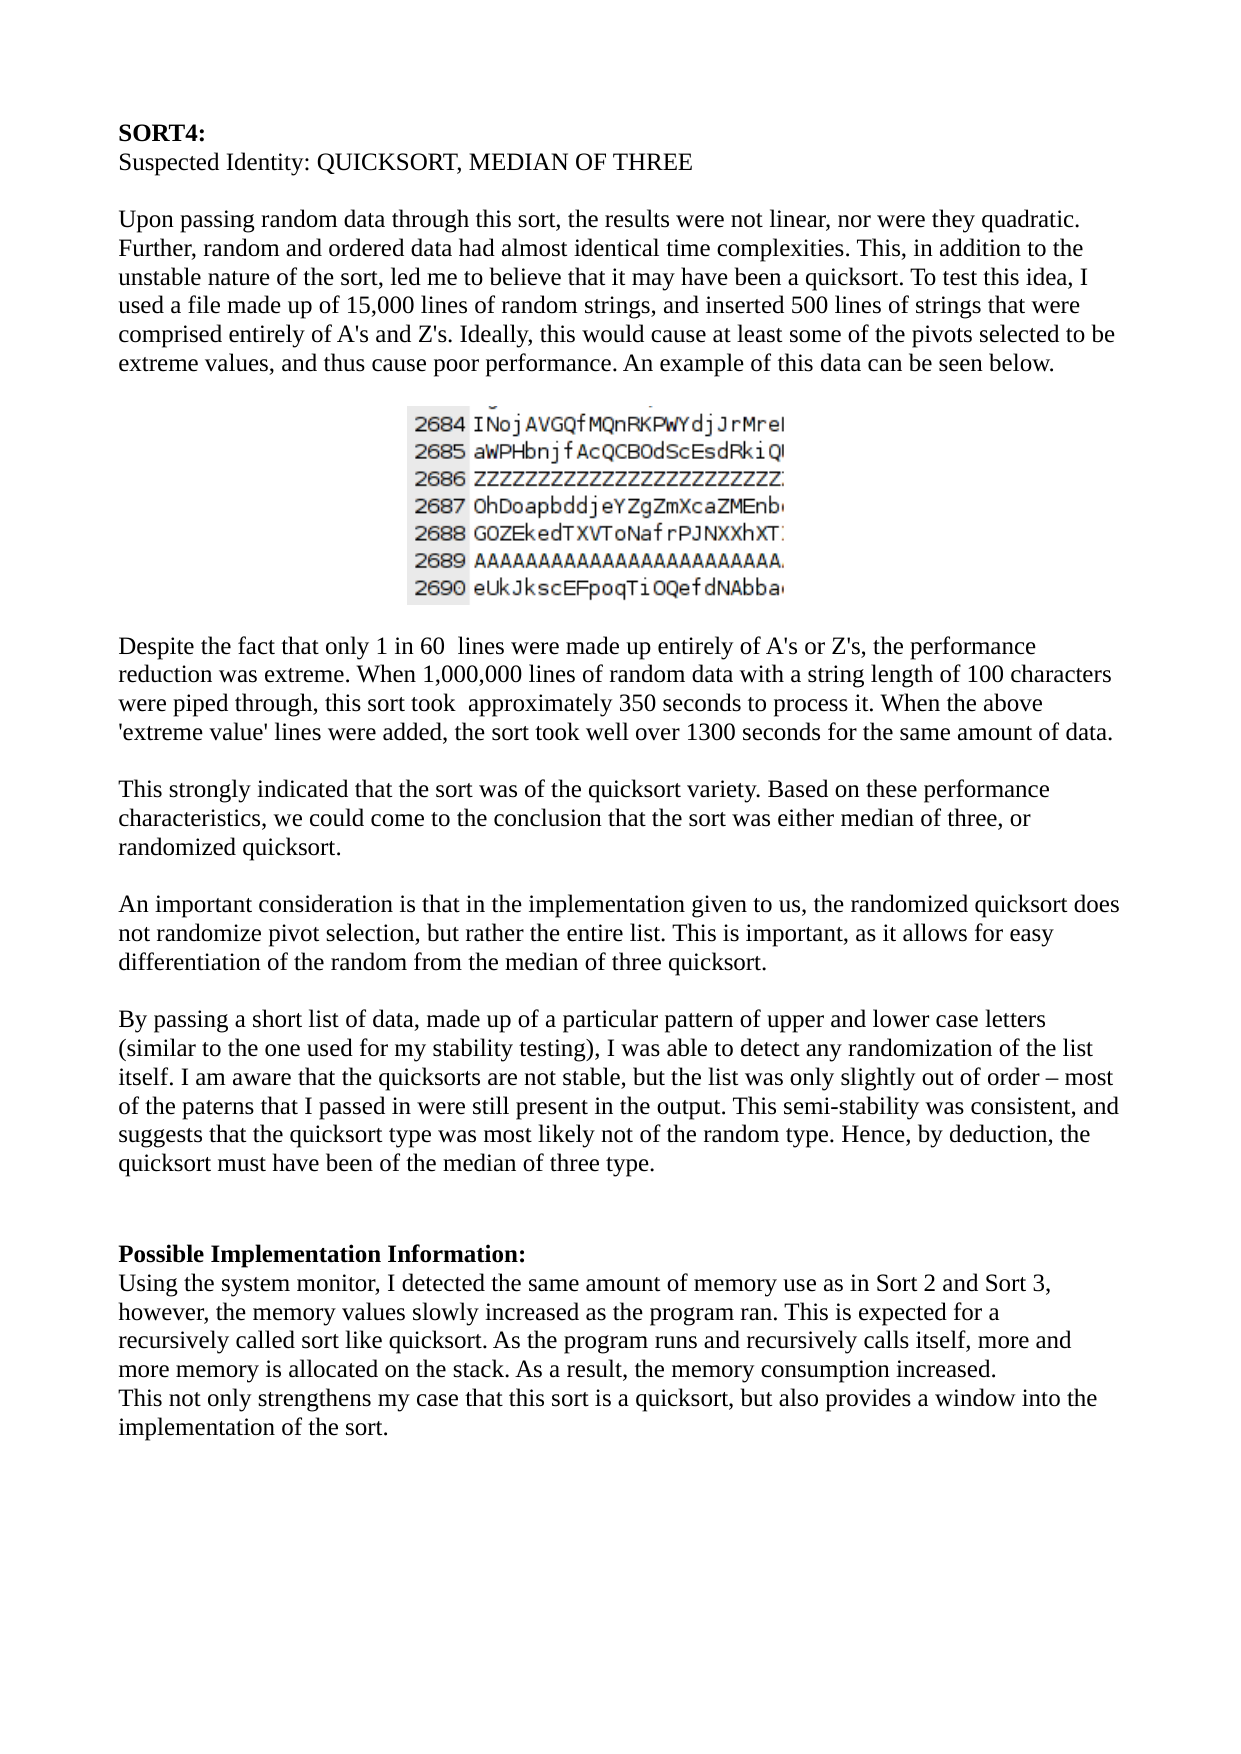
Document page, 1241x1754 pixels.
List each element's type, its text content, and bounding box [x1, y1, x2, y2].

text SORT4: [118, 118, 1122, 147]
text Upon passing random data through this sort, the results were not linear, nor were they quadratic. Further, random and ordered data had almost identical time complexities. This, in addition to the unstable nature of the sort, led me to believe that it may have been a quicksort. To test this idea, I used a file made up of 15,000 lines of random strings, and inserted 500 lines of strings that were comprised entirely of A's and Z's. Ideally, this would cause at least some of the pivots selected to be extreme values, and thus cause poor performance. An example of this data can be seen below. [118, 204, 1122, 377]
text This not only strengthens my case that this sort is a quicksort, but also provides a window into the implementation of the sort. [118, 1383, 1122, 1441]
text This strongly indicated that the sort was of the quicksort variety. Based on these performance characteristics, we could come to the conclusion that the sort was either median of three, or randomized quicksort. An important consideration is that in the implementation given to us, the randomized quicksort does not randomize pivot selection, but rather the entire list. This is important, as it allows for easy differentiation of the random from the median of three quicksort. [118, 774, 1122, 976]
text Despite the fact that only 1 in 60 lines were made up entirely of A's or Z's, the performance reduction was extreme. When 1,000,000 lines of random data with a string length of 100 characters were piped through, this sort took approximately 350 seconds to process it. When the above 'extreme value' lines were added, the sort took well over 1300 seconds for the same amount of data. [118, 631, 1122, 746]
text Suspected Identity: QUICKSORT, MEDIAN OF THREE [118, 147, 1122, 176]
text Using the system monitor, I detected the same amount of memory use as in Sort 2 and Sort 3, however, the memory values slowly increased as the program ran. This is expected for a recursively called sort like quicksort. As the program runs and recursively calls itself, more and more memory is allocated on the stack. As a result, the memory consumption increased. [118, 1268, 1122, 1383]
text By passing a short list of data, made up of a particular pattern of upper and lower case letters (similar to the one used for my stability testing), I was able to detect any randomization of the list itself. I am aware that the quicksorts are not stable, but the list was only slightly out of order – most of the paterns that I passed in were still present in the output. This semi-stability was consistent, and suggests that the quicksort type was most likely not of the random type. Hence, by deduction, the quicksort must have been of the median of three type. [118, 1004, 1122, 1177]
text Possible Implementation Information: [118, 1239, 1122, 1268]
picture [407, 406, 784, 605]
